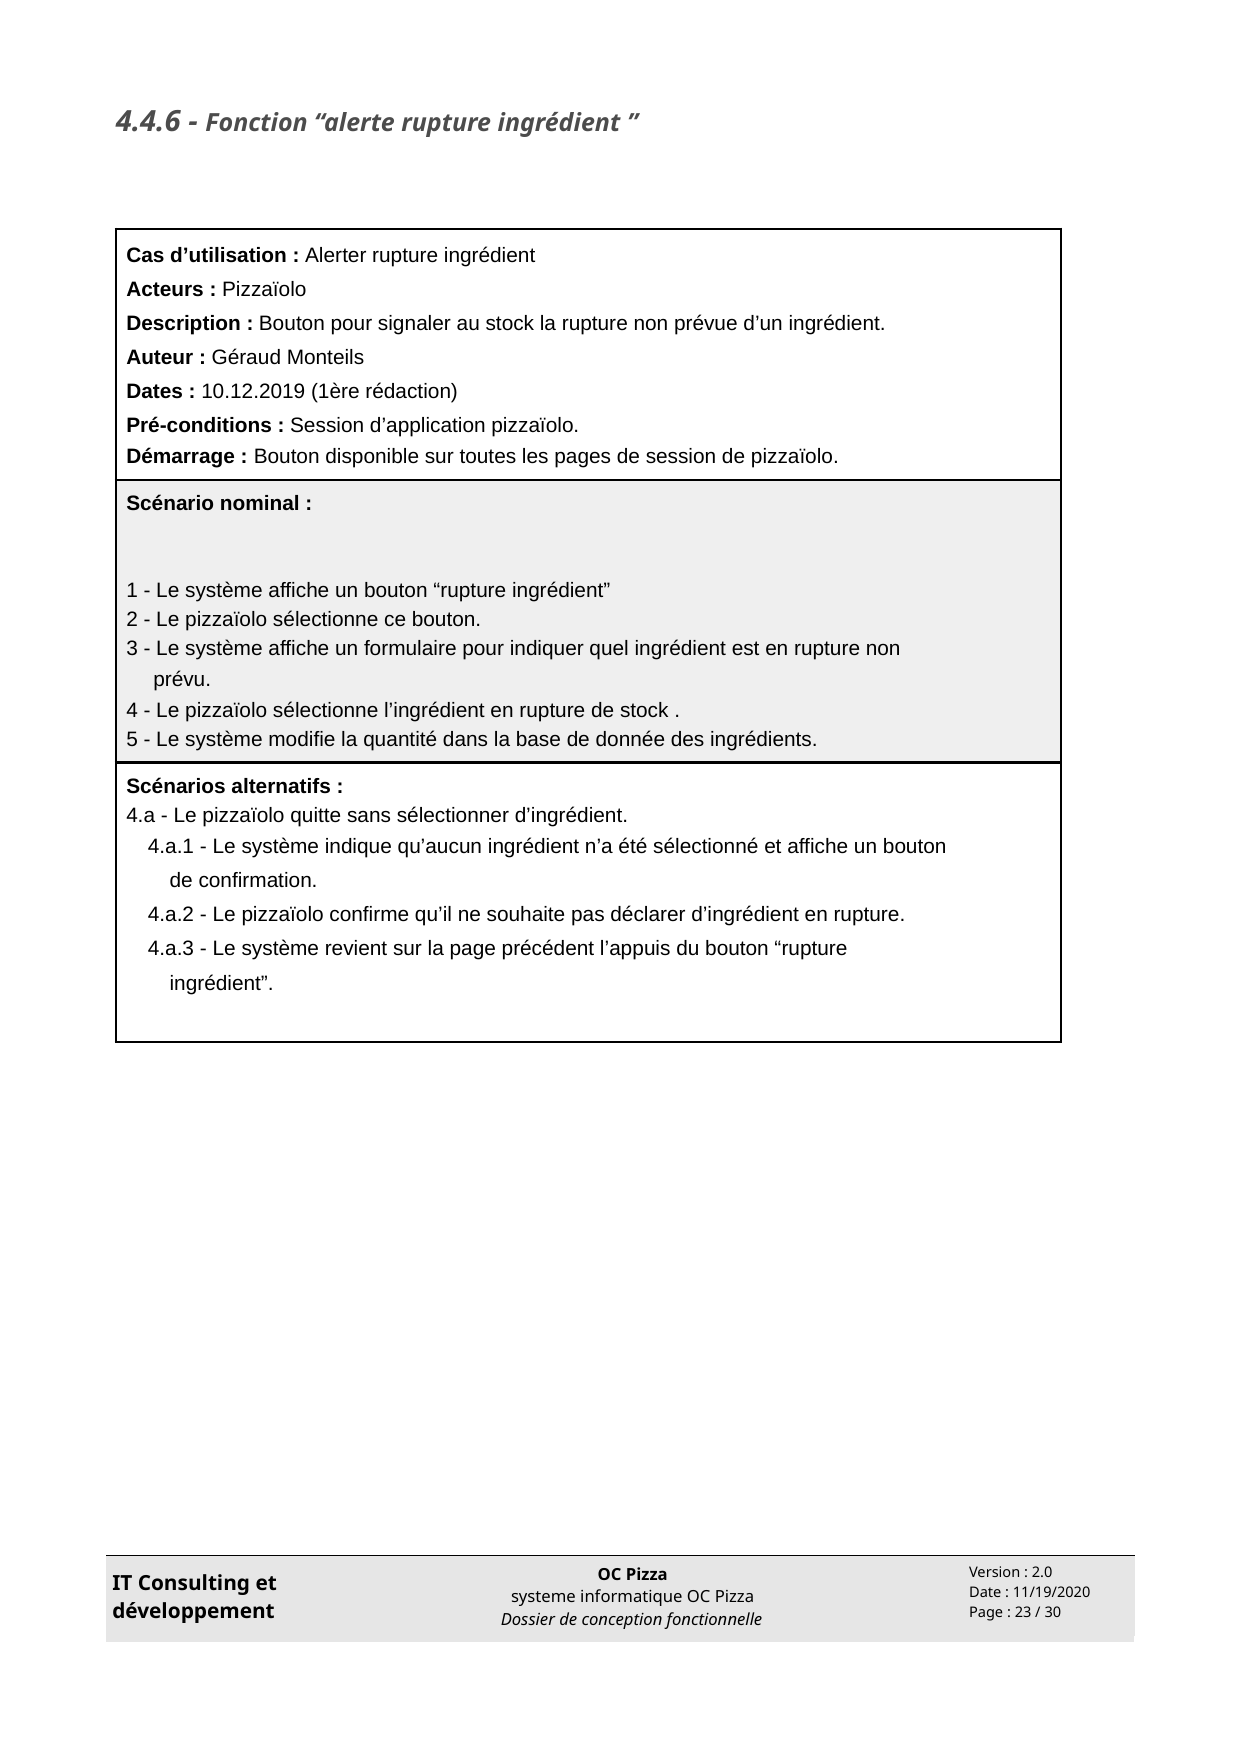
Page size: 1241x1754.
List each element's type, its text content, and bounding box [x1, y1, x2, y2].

table_cell Scénarios alternatifs : 4.a - Le pizzaïolo quitte sans sélectionner d’ingrédient. 4.a.1 - Le système indique qu’aucun ingrédient n’a été sélectionné et affiche un bouton de confirmation. 4.a.2 - Le pizzaïolo confirme qu’il ne souhaite pas déclarer d’ingrédient en rupture. 4.a.3 - Le système revient sur la page précédent l’appuis du bouton “rupture ingrédient”. [117, 764, 1060, 1041]
table_cell Scénario nominal : 1 - Le système affiche un bouton “rupture ingrédient” 2 - Le pizzaïolo sélectionne ce bouton. 3 - Le système affiche un formulaire pour indiquer quel ingrédient est en rupture non prévu. 4 - Le pizzaïolo sélectionne l’ingrédient en rupture de stock . 5 - Le système modifie la quantité dans la base de donnée des ingrédients. [117, 481, 1060, 761]
table_header Cas d’utilisation : Alerter rupture ingrédient Acteurs : Pizzaïolo Description : Bouton pour signaler au stock la rupture non prévue d’un ingrédient. Auteur : Géraud Monteils Dates : 10.12.2019 (1ère rédaction) Pré-conditions : Session d’application pizzaïolo. Démarrage : Bouton disponible sur toutes les pages de session de pizzaïolo. [117, 230, 1060, 479]
subtitle Fonction “alerte rupture ingrédient ” [116, 100, 1134, 140]
